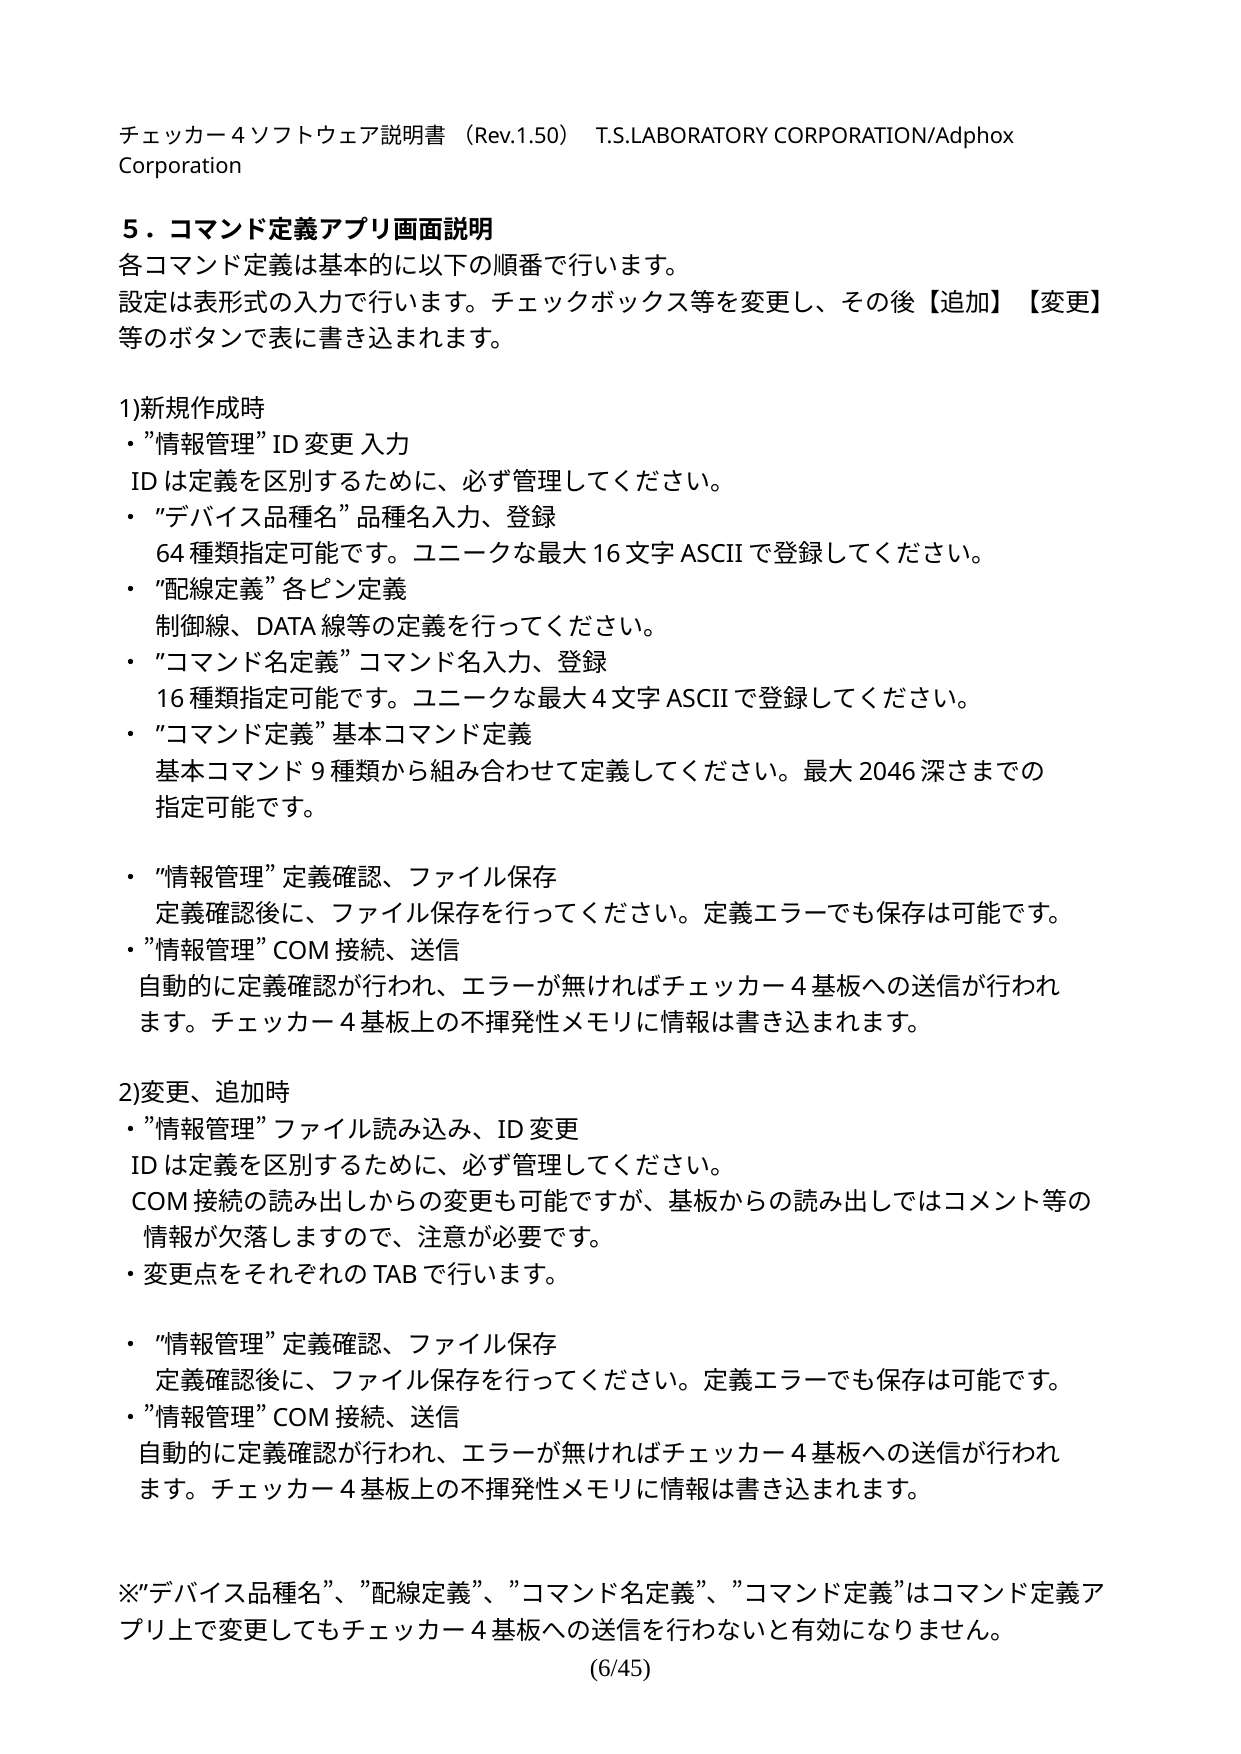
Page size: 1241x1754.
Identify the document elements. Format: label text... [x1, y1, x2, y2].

text 64種類指定可能です。ユニークな最大16文字ASCIIで登録してください。 [156, 533, 1122, 570]
list ”情報管理” 定義確認、ファイル保存 [118, 1324, 1122, 1361]
text ます。チェッカー４基板上の不揮発性メモリに情報は書き込まれます。 [118, 1003, 1122, 1039]
text ５．コマンド定義アプリ画面説明 [118, 209, 1122, 246]
text ます。チェッカー４基板上の不揮発性メモリに情報は書き込まれます。 [118, 1469, 1122, 1506]
text 設定は表形式の入力で行います。チェックボックス等を変更し、その後【追加】【変更】等のボタンで表に書き込まれます。 [118, 282, 1122, 354]
text 各コマンド定義は基本的に以下の順番で行います。 [118, 246, 1122, 282]
text IDは定義を区別するために、必ず管理してください。 [118, 461, 1122, 497]
text 16種類指定可能です。ユニークな最大4文字ASCIIで登録してください。 [156, 678, 1122, 715]
text 基本コマンド9種類から組み合わせて定義してください。最大2046深さまでの [156, 751, 1122, 787]
text ・”情報管理” COM接続、送信 [118, 1397, 1122, 1433]
text ・”情報管理” ファイル読み込み、ID変更 [118, 1109, 1122, 1145]
text 定義確認後に、ファイル保存を行ってください。定義エラーでも保存は可能です。 [156, 894, 1122, 930]
text ・変更点をそれぞれのTABで行います。 [118, 1254, 1122, 1290]
text 自動的に定義確認が行われ、エラーが無ければチェッカー４基板への送信が行われ [118, 966, 1122, 1003]
text 制御線、DATA線等の定義を行ってください。 [156, 606, 1122, 642]
text IDは定義を区別するために、必ず管理してください。 [118, 1145, 1122, 1182]
list ”情報管理” 定義確認、ファイル保存 [118, 858, 1122, 894]
text 2)変更、追加時 [118, 1073, 1122, 1109]
list ”コマンド名定義” コマンド名入力、登録 [118, 642, 1122, 678]
text 1)新規作成時 [118, 388, 1122, 425]
text 指定可能です。 [156, 787, 1122, 823]
list ”コマンド定義” 基本コマンド定義 [118, 715, 1122, 751]
list ”デバイス品種名” 品種名入力、登録 [118, 497, 1122, 533]
text ・”情報管理” ID変更 入力 [118, 425, 1122, 461]
text 自動的に定義確認が行われ、エラーが無ければチェッカー４基板への送信が行われ [118, 1433, 1122, 1469]
text ・”情報管理” COM接続、送信 [118, 930, 1122, 966]
text ※”デバイス品種名”、”配線定義”、”コマンド名定義”、”コマンド定義”はコマンド定義アプリ上で変更してもチェッカー４基板への送信を行わないと有効になりません。 [118, 1574, 1122, 1646]
list ”配線定義” 各ピン定義 [118, 570, 1122, 606]
text 定義確認後に、ファイル保存を行ってください。定義エラーでも保存は可能です。 [156, 1361, 1122, 1397]
text COM接続の読み出しからの変更も可能ですが、基板からの読み出しではコメント等の 情報が欠落しますので、注意が必要です。 [118, 1182, 1122, 1254]
